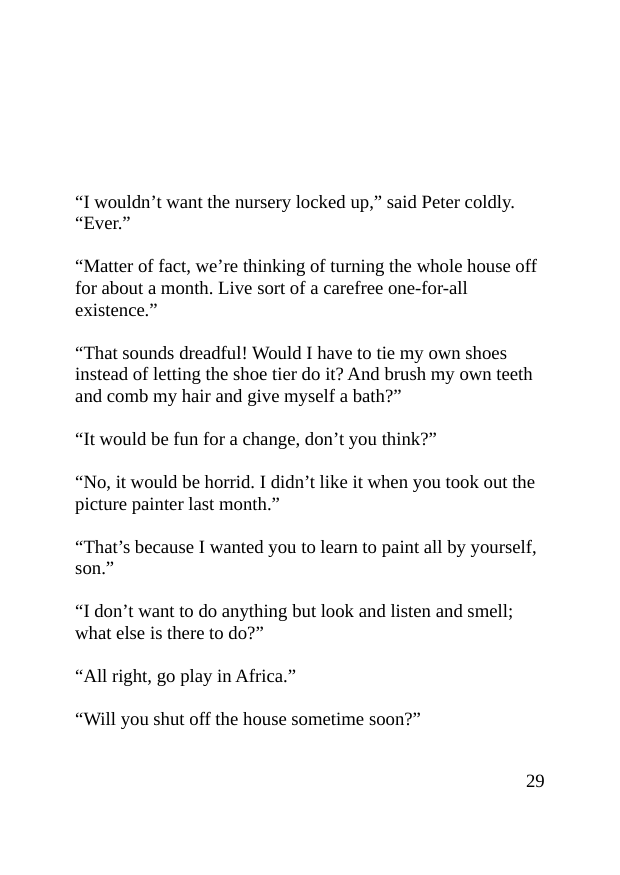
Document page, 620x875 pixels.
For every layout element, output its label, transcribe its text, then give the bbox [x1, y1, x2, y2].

text “I wouldn’t want the nursery locked up,” said Peter coldly. “Ever.” “Matter of fact, we’re thinking of turning the whole house off for about a month. Live sort of a carefree one-for-all existence.” “That sounds dreadful! Would I have to tie my own shoes instead of letting the shoe tier do it? And brush my own teeth and comb my hair and give myself a bath?” “It would be fun for a change, don’t you think?” “No, it would be horrid. I didn’t like it when you took out the picture painter last month.” “That’s because I wanted you to learn to paint all by yourself, son.” “I don’t want to do anything but look and listen and smell; what else is there to do?” “All right, go play in Africa.” “Will you shut off the house sometime soon?” [75, 126, 544, 730]
